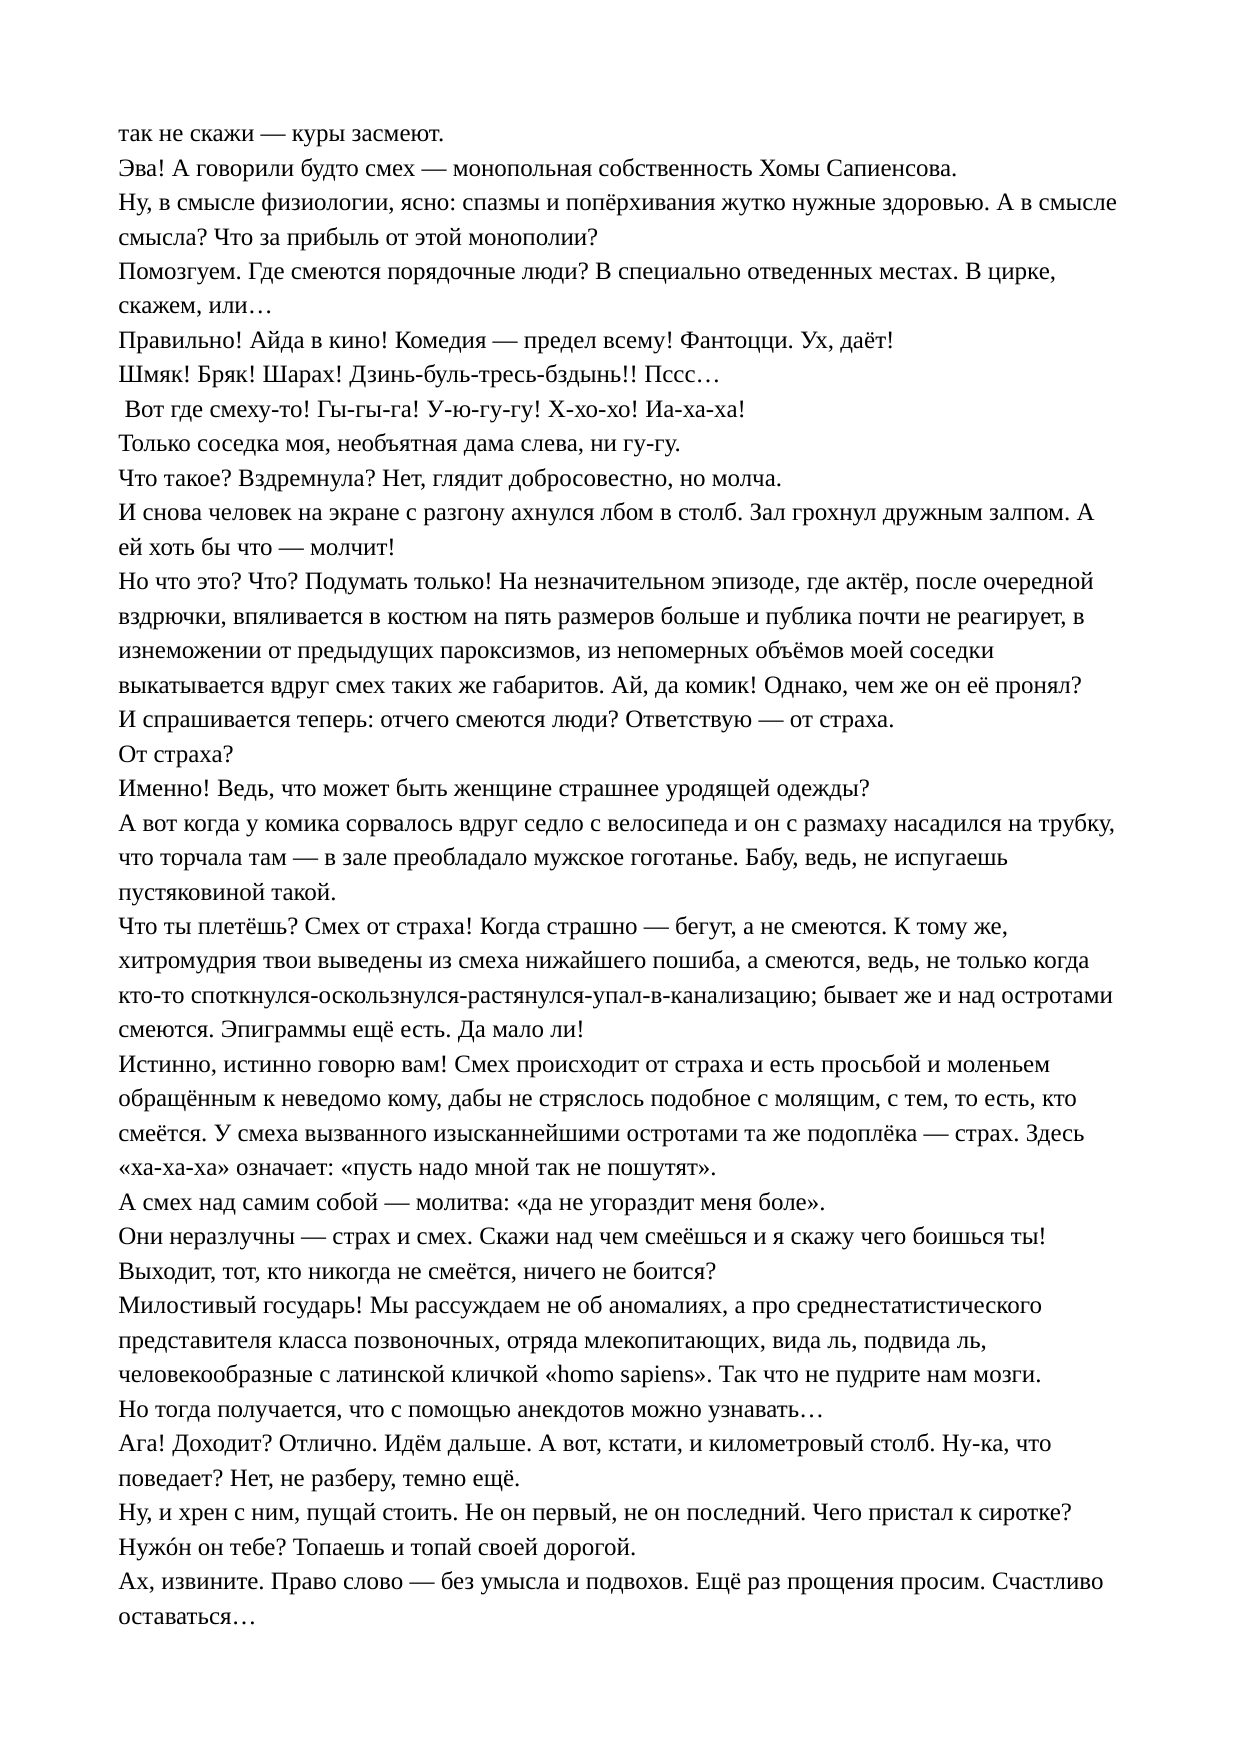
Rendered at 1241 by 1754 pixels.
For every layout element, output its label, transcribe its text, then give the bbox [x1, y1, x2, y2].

text Помозгуем. Где смеются порядочные люди? В специально отведенных местах. В цирке, скажем, или… [118, 256, 1122, 319]
text И снова человек на экране с разгону ахнулся лбом в столб. Зал грохнул дружным залпом. А ей хоть бы что — молчит! [118, 497, 1122, 561]
text Ну, и хрен с ним, пущай стоить. Не он первый, не он последний. Чего пристал к сиротке? Нужóн он тебе? Топаешь и топай своей дорогой. [118, 1497, 1122, 1561]
text Шмяк! Бряк! Шарах! Дзинь-буль-тресь-бздынь!! Пссс… [118, 359, 1122, 388]
text Милостивый государь! Мы рассуждаем не об аномалиях, а про среднестатистического представителя класса позвоночных, отряда млекопитающих, вида ль, подвида ль, человекообразные с латинской кличкой «homo sapiens». Так что не пудрите нам мозги. [118, 1290, 1122, 1388]
text Именно! Ведь, что может быть женщине страшнее уродящей одежды? [118, 773, 1122, 802]
text А вот когда у комика сорвалось вдруг седло с велосипеда и он с размаху насадился на трубку, что торчала там — в зале преобладало мужское гоготанье. Бабу, ведь, не испугаешь пустяковиной такой. [118, 808, 1122, 905]
text Ну, в смысле физиологии, ясно: спазмы и попёрхивания жутко нужные здоровью. А в смысле смысла? Что за прибыль от этой монополии? [118, 187, 1122, 250]
text Ах, извините. Право слово — без умысла и подвохов. Ещё раз прощения просим. Счастливо оставаться… [118, 1566, 1122, 1629]
text Что ты плетёшь? Смех от страха! Когда страшно — бегут, а не смеются. К тому же, хитромудрия твои выведены из смеха нижайшего пошиба, а смеются, ведь, не только когда кто-то споткнулся-оскользнулся-растянулся-упал-в-канализацию; бывает же и над остротами смеются. Эпиграммы ещё есть. Да мало ли! [118, 911, 1122, 1043]
text Они неразлучны — страх и смех. Скажи над чем смеёшься и я скажу чего боишься ты! [118, 1221, 1122, 1250]
text Истинно, истинно говорю вам! Смех происходит от страха и есть просьбой и моленьем обращённым к неведомо кому, дабы не стряслось подобное с молящим, с тем, то есть, кто смеётся. У смеха вызванного изысканнейшими остротами та же подоплёка — страх. Здесь «ха-ха-ха» означает: «пусть надо мной так не пошутят». [118, 1049, 1122, 1181]
text Выходит, тот, кто никогда не смеётся, ничего не боится? [118, 1256, 1122, 1285]
text Что такое? Вздремнула? Нет, глядит добросовестно, но молча. [118, 463, 1122, 492]
text Правильно! Айда в кино! Комедия — предел всему! Фантоцци. Ух, даёт! [118, 325, 1122, 354]
text Но тогда получается, что с помощью анекдотов можно узнавать… [118, 1394, 1122, 1423]
text Только соседка моя, необъятная дама слева, ни гу-гу. [118, 428, 1122, 457]
text Но что это? Что? Подумать только! На незначительном эпизоде, где актёр, после очередной вздрючки, впяливается в костюм на пять размеров больше и публика почти не реагирует, в изнеможении от предыдущих пароксизмов, из непомерных объёмов моей соседки выкатывается вдруг смех таких же габаритов. Ай, да комик! Однако, чем же он её пронял? [118, 566, 1122, 698]
text так не скажи — куры засмеют. [118, 118, 1122, 147]
text Вот где смеху-то! Гы-гы-га! У-ю-гу-гу! Х-хо-хо! Иа-ха-ха! [118, 394, 1122, 423]
text Эва! А говорили будто смех — монопольная собственность Хомы Сапиенсова. [118, 153, 1122, 181]
text И спрашивается теперь: отчего смеются люди? Ответствую — от страха. [118, 704, 1122, 733]
text От страха? [118, 739, 1122, 767]
text А смех над самим собой — молитва: «да не угораздит меня боле». [118, 1187, 1122, 1216]
text Ага! Доходит? Отлично. Идём дальше. А вот, кстати, и километровый столб. Ну-ка, что поведает? Нет, не разберу, темно ещё. [118, 1428, 1122, 1492]
